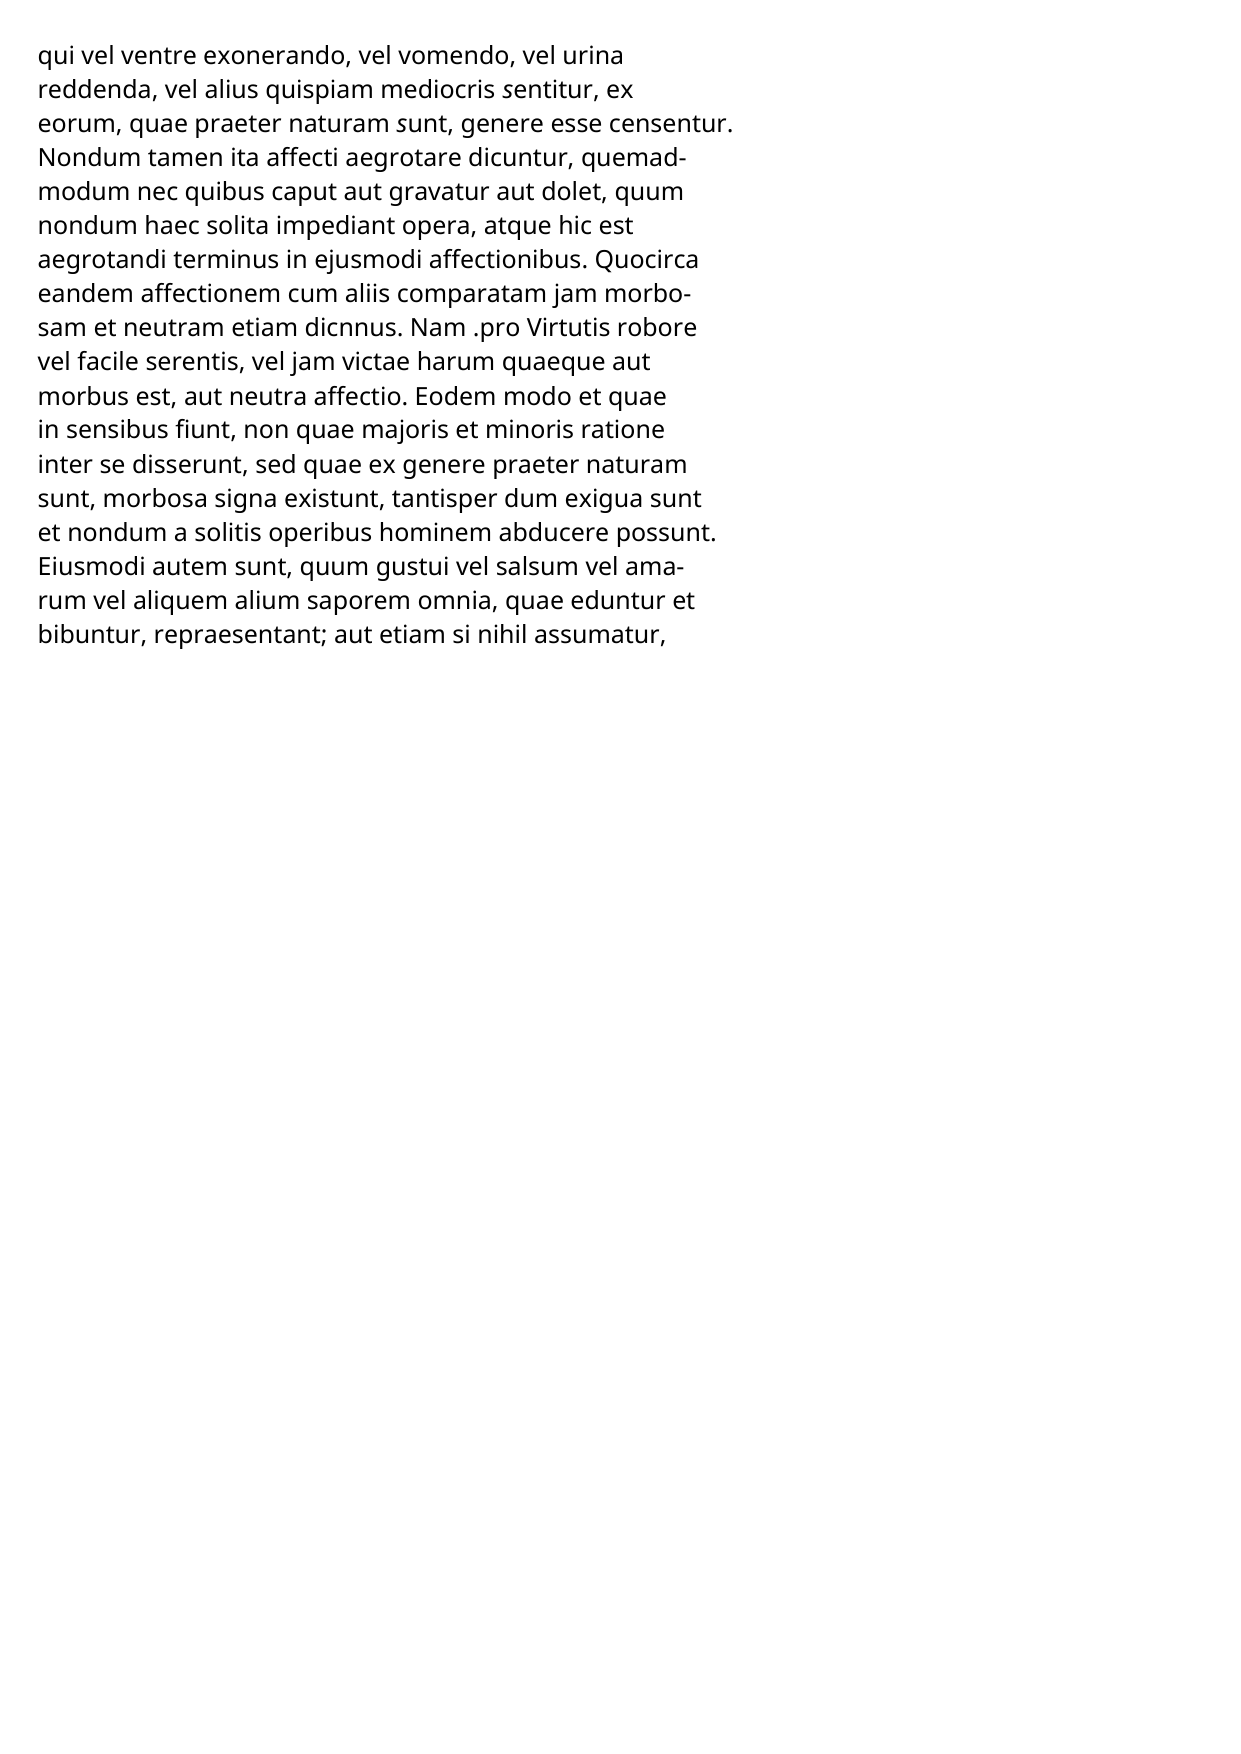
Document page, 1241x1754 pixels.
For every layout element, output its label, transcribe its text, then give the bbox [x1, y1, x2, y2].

text qui vel ventre exonerando, vel vomendo, vel urina reddenda, vel alius quispiam mediocris sentitur, ex eorum, quae praeter naturam sunt, genere esse censentur. Nondum tamen ita affecti aegrotare dicuntur, quemad- modum nec quibus caput aut gravatur aut dolet, quum nondum haec solita impediant opera, atque hic est aegrotandi terminus in ejusmodi affectionibus. Quocirca eandem affectionem cum aliis comparatam jam morbo- sam et neutram etiam dicnnus. Nam .pro Virtutis robore vel facile serentis, vel jam victae harum quaeque aut morbus est, aut neutra affectio. Eodem modo et quae in sensibus fiunt, non quae majoris et minoris ratione inter se disserunt, sed quae ex genere praeter naturam sunt, morbosa signa existunt, tantisper dum exigua sunt et nondum a solitis operibus hominem abducere possunt. Eiusmodi autem sunt, quum gustui vel salsum vel ama- rum vel aliquem alium saporem omnia, quae eduntur et bibuntur, repraesentant; aut etiam si nihil assumatur, [37, 37, 1203, 651]
